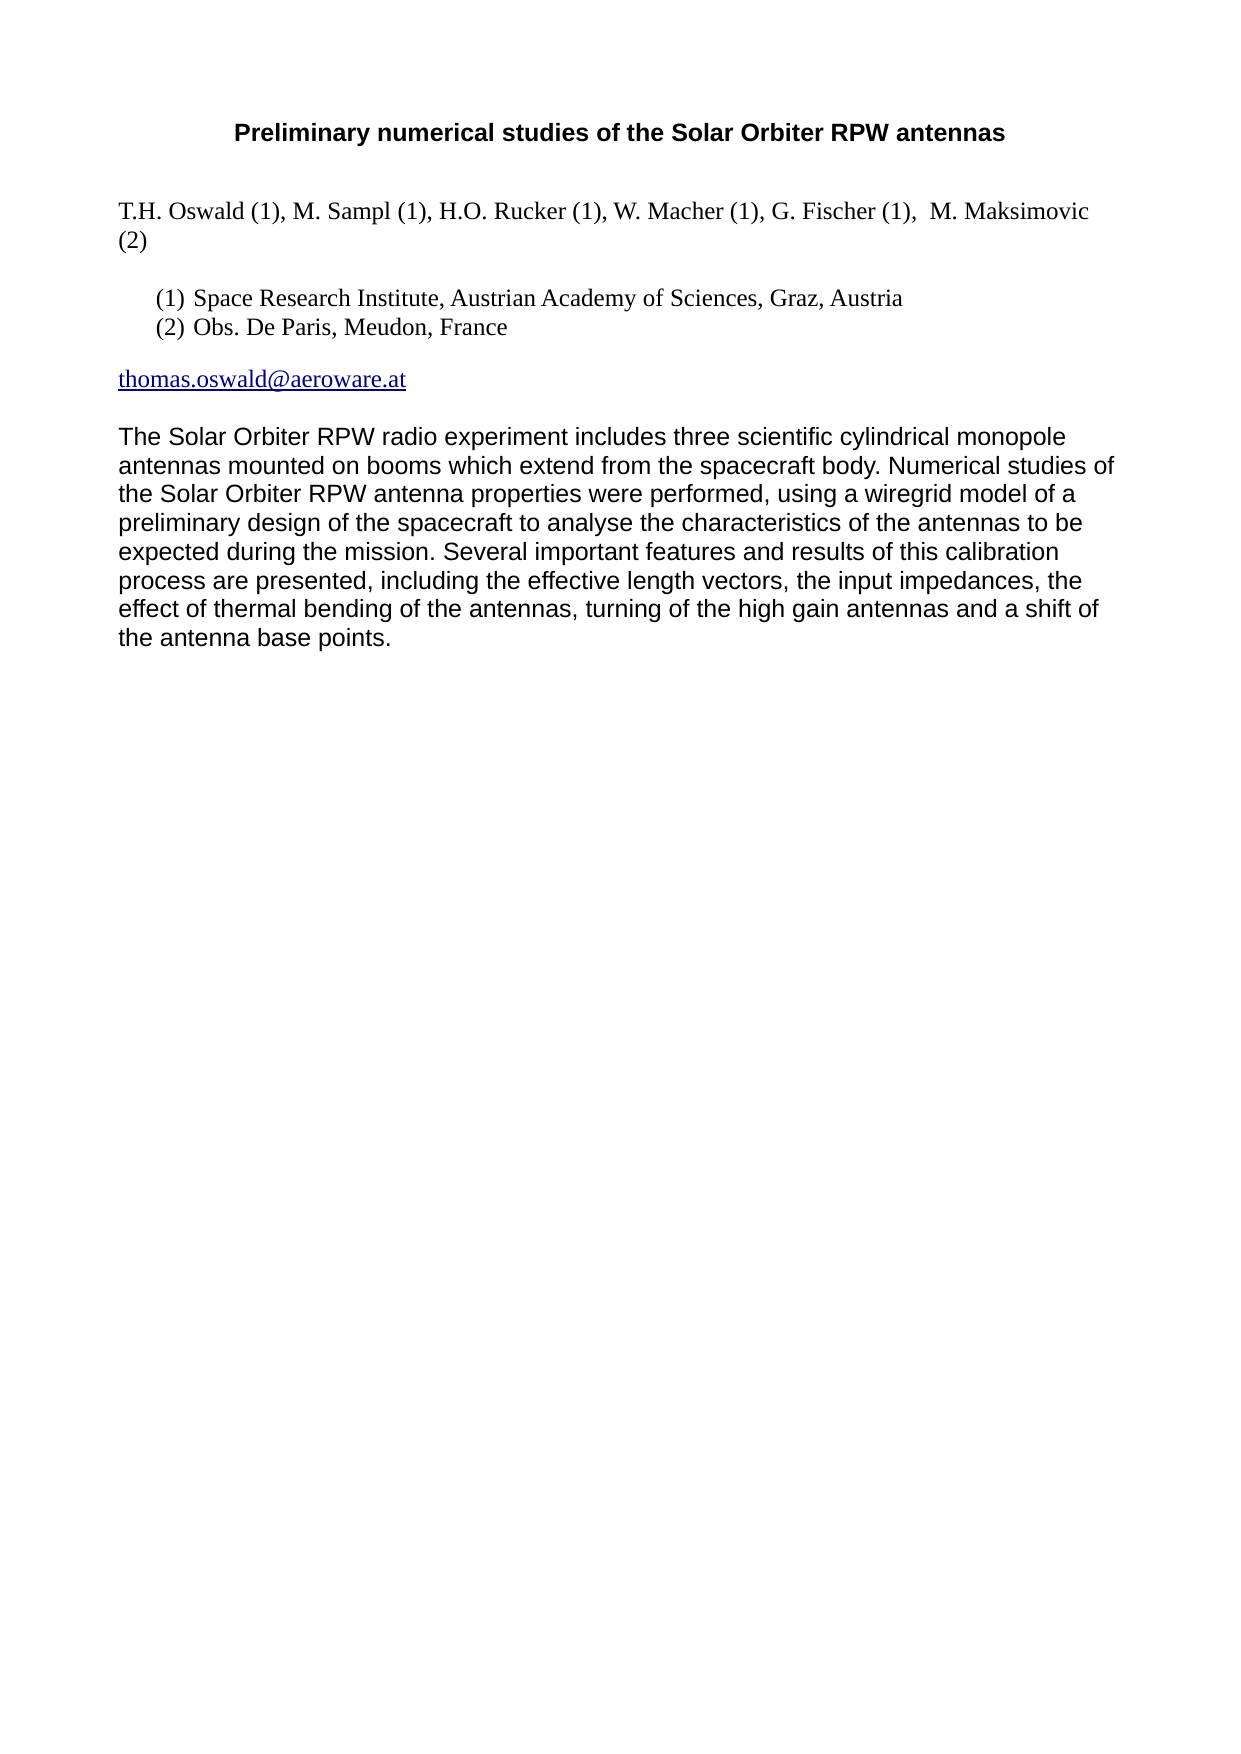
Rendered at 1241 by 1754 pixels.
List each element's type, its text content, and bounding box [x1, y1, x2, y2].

text The Solar Orbiter RPW radio experiment includes three scientific cylindrical monopole antennas mounted on booms which extend from the spacecraft body. Numerical studies of the Solar Orbiter RPW antenna properties were performed, using a wiregrid model of a preliminary design of the spacecraft to analyse the characteristics of the antennas to be expected during the mission. Several important features and results of this calibration process are presented, including the effective length vectors, the input impedances, the effect of thermal bending of the antennas, turning of the high gain antennas and a shift of the antenna base points. [118, 422, 1122, 652]
list Obs. De Paris, Meudon, France [156, 312, 1122, 340]
list Space Research Institute, Austrian Academy of Sciences, Graz, Austria [156, 283, 1122, 312]
text thomas.oswald@aeroware.at [118, 364, 1122, 393]
text T.H. Oswald (1), M. Sampl (1), H.O. Rucker (1), W. Macher (1), G. Fischer (1), M. Maksimovic (2) [118, 196, 1122, 254]
text Preliminary numerical studies of the Solar Orbiter RPW antennas [118, 118, 1122, 147]
